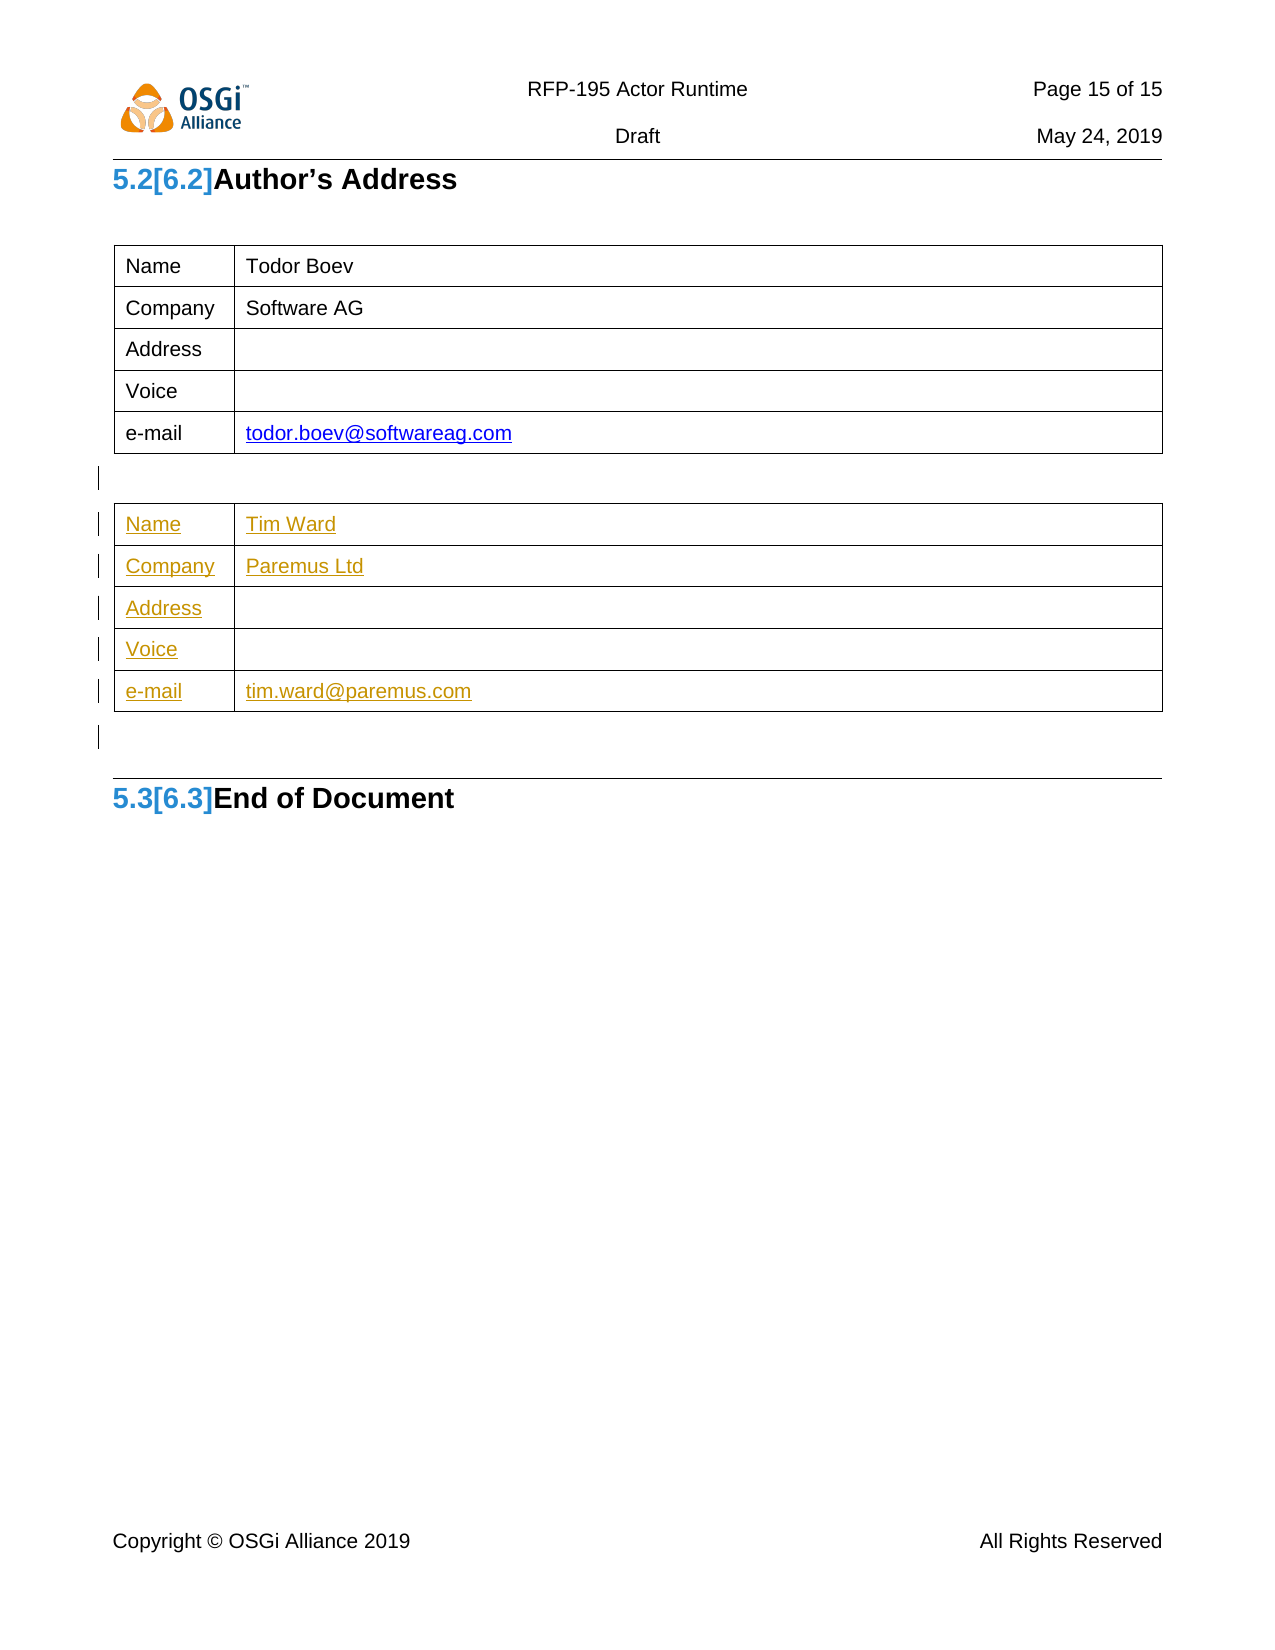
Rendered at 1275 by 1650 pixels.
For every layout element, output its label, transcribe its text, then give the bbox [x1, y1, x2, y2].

table_cell Address [115, 329, 234, 369]
subtitle Author’s Address [112, 160, 1162, 196]
table_cell tim.ward@paremus.com [235, 671, 1162, 711]
table_cell Voice [115, 371, 234, 411]
table_cell Paremus Ltd [235, 546, 1162, 586]
table_cell e-mail [115, 671, 234, 711]
table_header Name [115, 246, 234, 286]
table_cell [235, 329, 1162, 369]
picture [113, 76, 257, 140]
table_cell Company [115, 287, 234, 328]
table_cell [235, 587, 1162, 628]
table_cell Company [115, 546, 234, 586]
table_cell [235, 371, 1162, 411]
table_cell [235, 629, 1162, 669]
table_header Tim Ward [235, 504, 1162, 544]
subtitle End of Document [112, 779, 1162, 814]
table_cell Software AG [235, 287, 1162, 328]
table_cell Voice [115, 629, 234, 669]
table_cell todor.boev@softwareag.com [235, 412, 1162, 453]
table_header Todor Boev [235, 246, 1162, 286]
table_cell Address [115, 587, 234, 628]
table_cell e-mail [115, 412, 234, 453]
table_header Name [115, 504, 234, 544]
